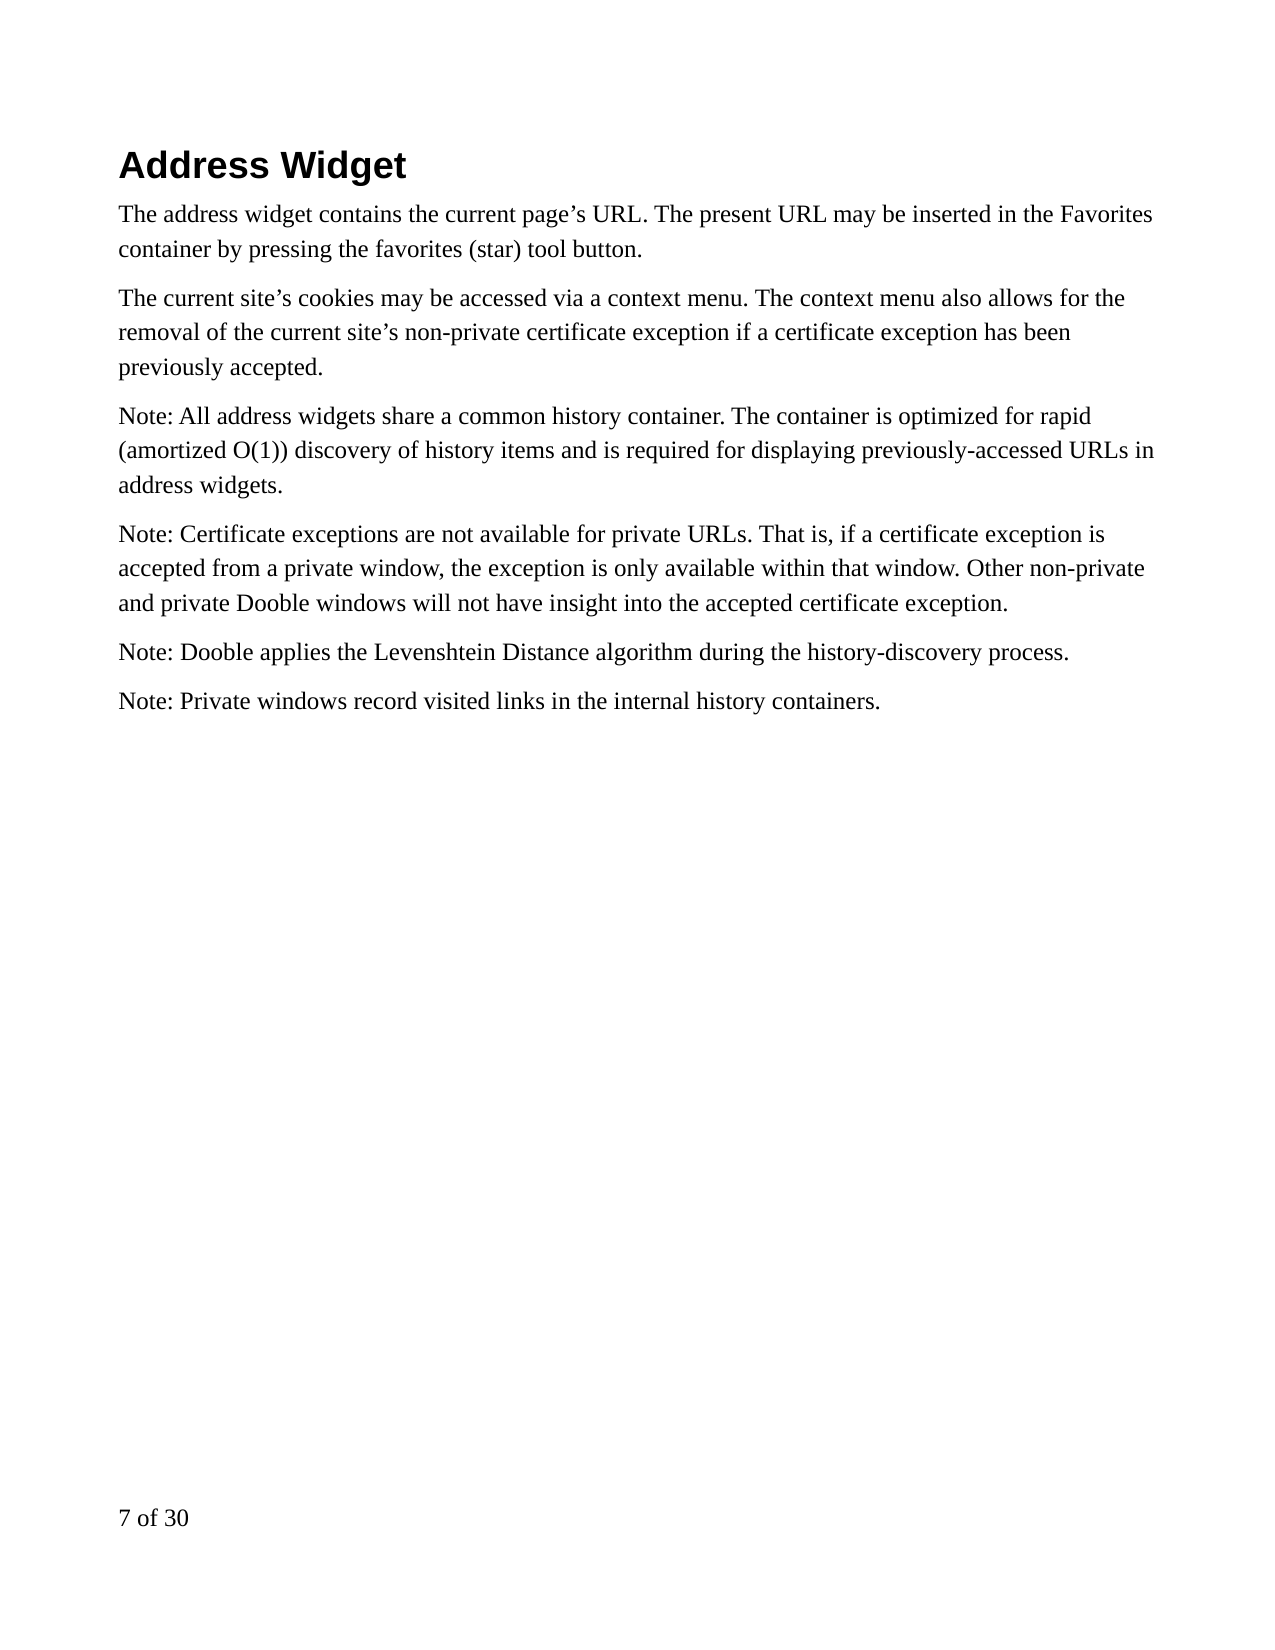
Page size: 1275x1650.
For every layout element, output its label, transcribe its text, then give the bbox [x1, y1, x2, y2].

text Note: Dooble applies the Levenshtein Distance algorithm during the history-discovery process. [118, 637, 1157, 666]
text The address widget contains the current page’s URL. The present URL may be inserted in the Favorites container by pressing the favorites (star) tool button. [118, 199, 1157, 262]
subtitle Address Widget [118, 143, 1157, 187]
text Note: All address widgets share a common history container. The container is optimized for rapid (amortized O(1)) discovery of history items and is required for displaying previously-accessed URLs in address widgets. [118, 401, 1157, 498]
text The current site’s cookies may be accessed via a context menu. The context menu also allows for the removal of the current site’s non-private certificate exception if a certificate exception has been previously accepted. [118, 283, 1157, 381]
text Note: Private windows record visited links in the internal history containers. [118, 686, 1157, 715]
text Note: Certificate exceptions are not available for private URLs. That is, if a certificate exception is accepted from a private window, the exception is only available within that window. Other non-private and private Dooble windows will not have insight into the accepted certificate exception. [118, 519, 1157, 617]
